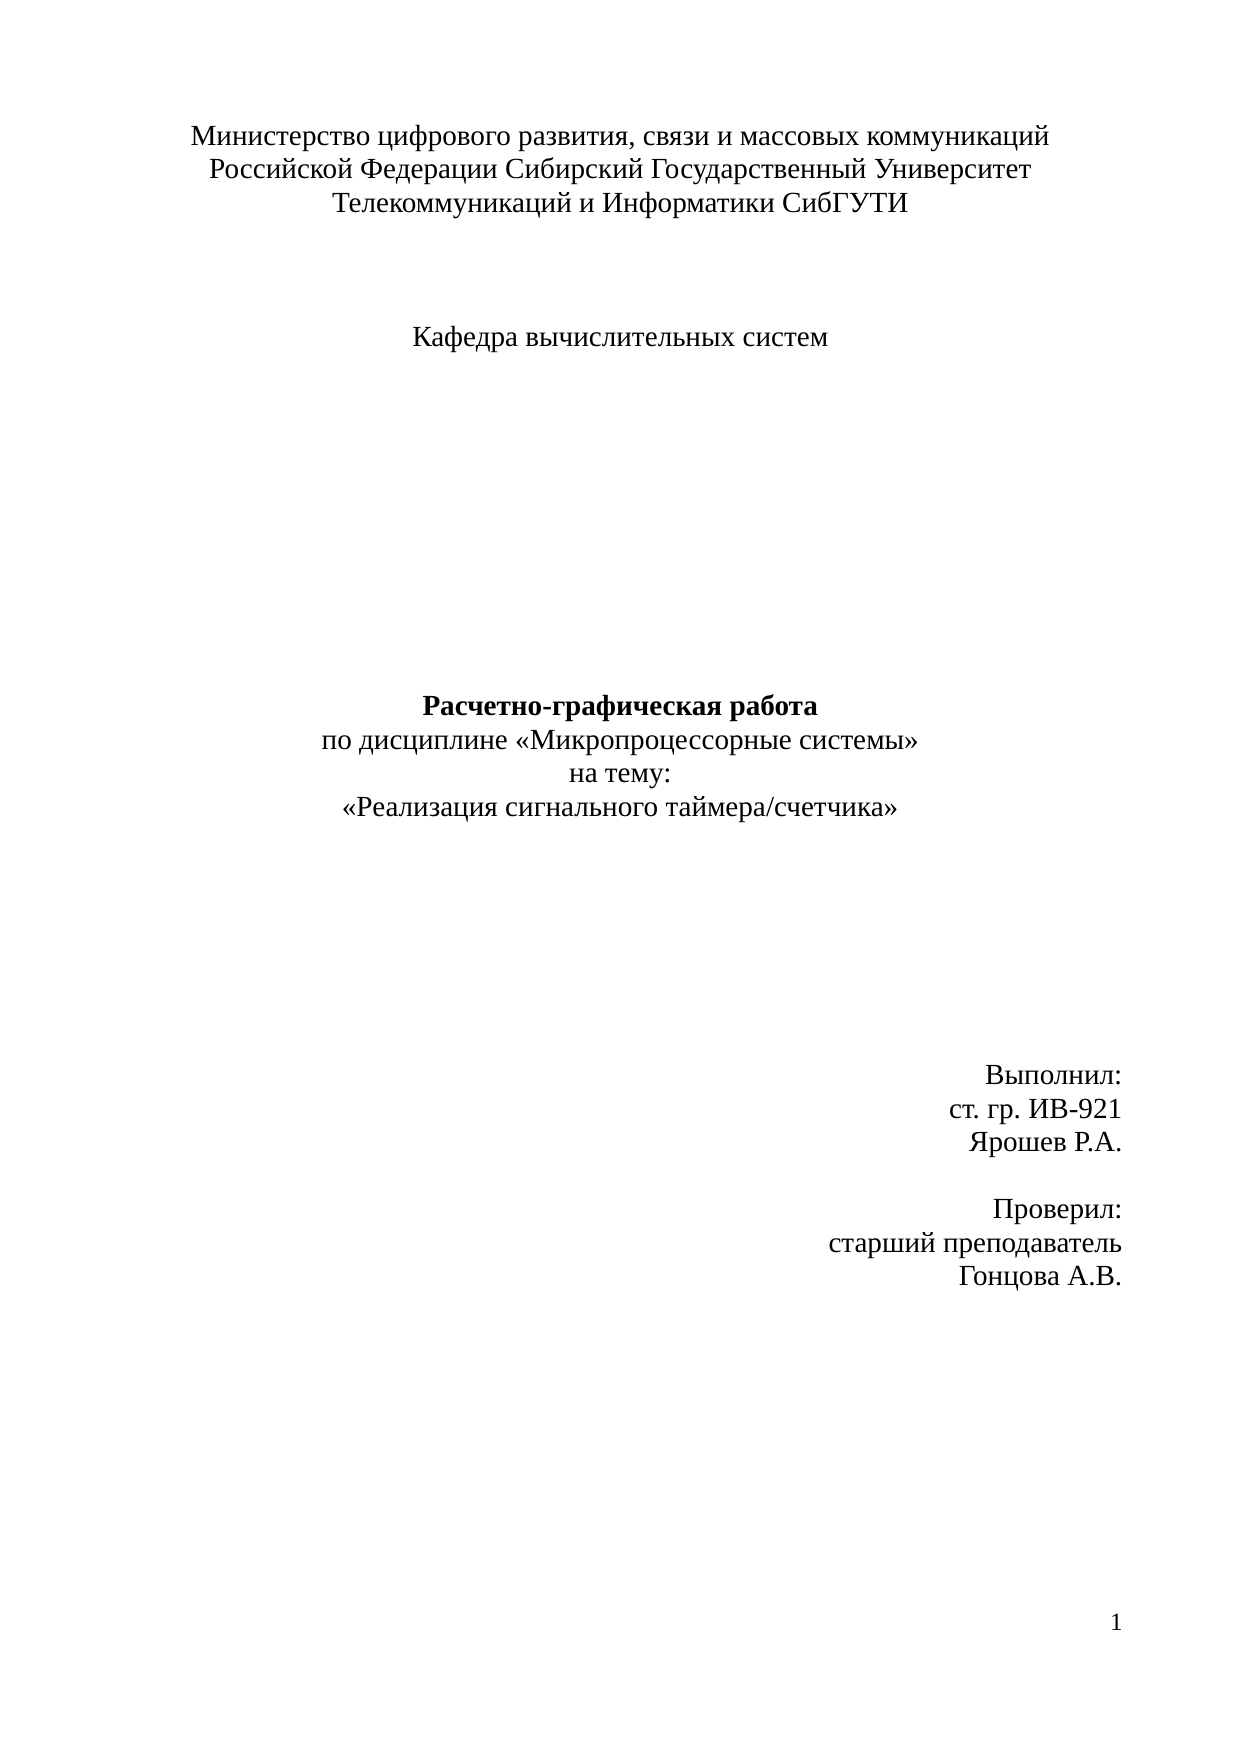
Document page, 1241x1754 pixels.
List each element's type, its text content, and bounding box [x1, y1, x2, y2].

text Выполнил: [118, 1057, 1122, 1091]
text ст. гр. ИВ-921 [118, 1091, 1122, 1124]
text Ярошев Р.А. [118, 1124, 1122, 1158]
text Расчетно-графическая работа [118, 688, 1122, 722]
text старший преподаватель [118, 1225, 1122, 1258]
text на тему: [118, 755, 1122, 789]
text Проверил: [118, 1191, 1122, 1225]
text Министерство цифрового развития, связи и массовых коммуникаций Российской Федерации Сибирский Государственный Университет Телекоммуникаций и Информатики СибГУТИ [118, 118, 1122, 219]
text «Реализация сигнального таймера/счетчика» [118, 789, 1122, 822]
text Гонцова А.В. [118, 1258, 1122, 1292]
text Кафедра вычислительных систем [118, 319, 1122, 353]
text по дисциплине «Микропроцессорные системы» [118, 722, 1122, 755]
